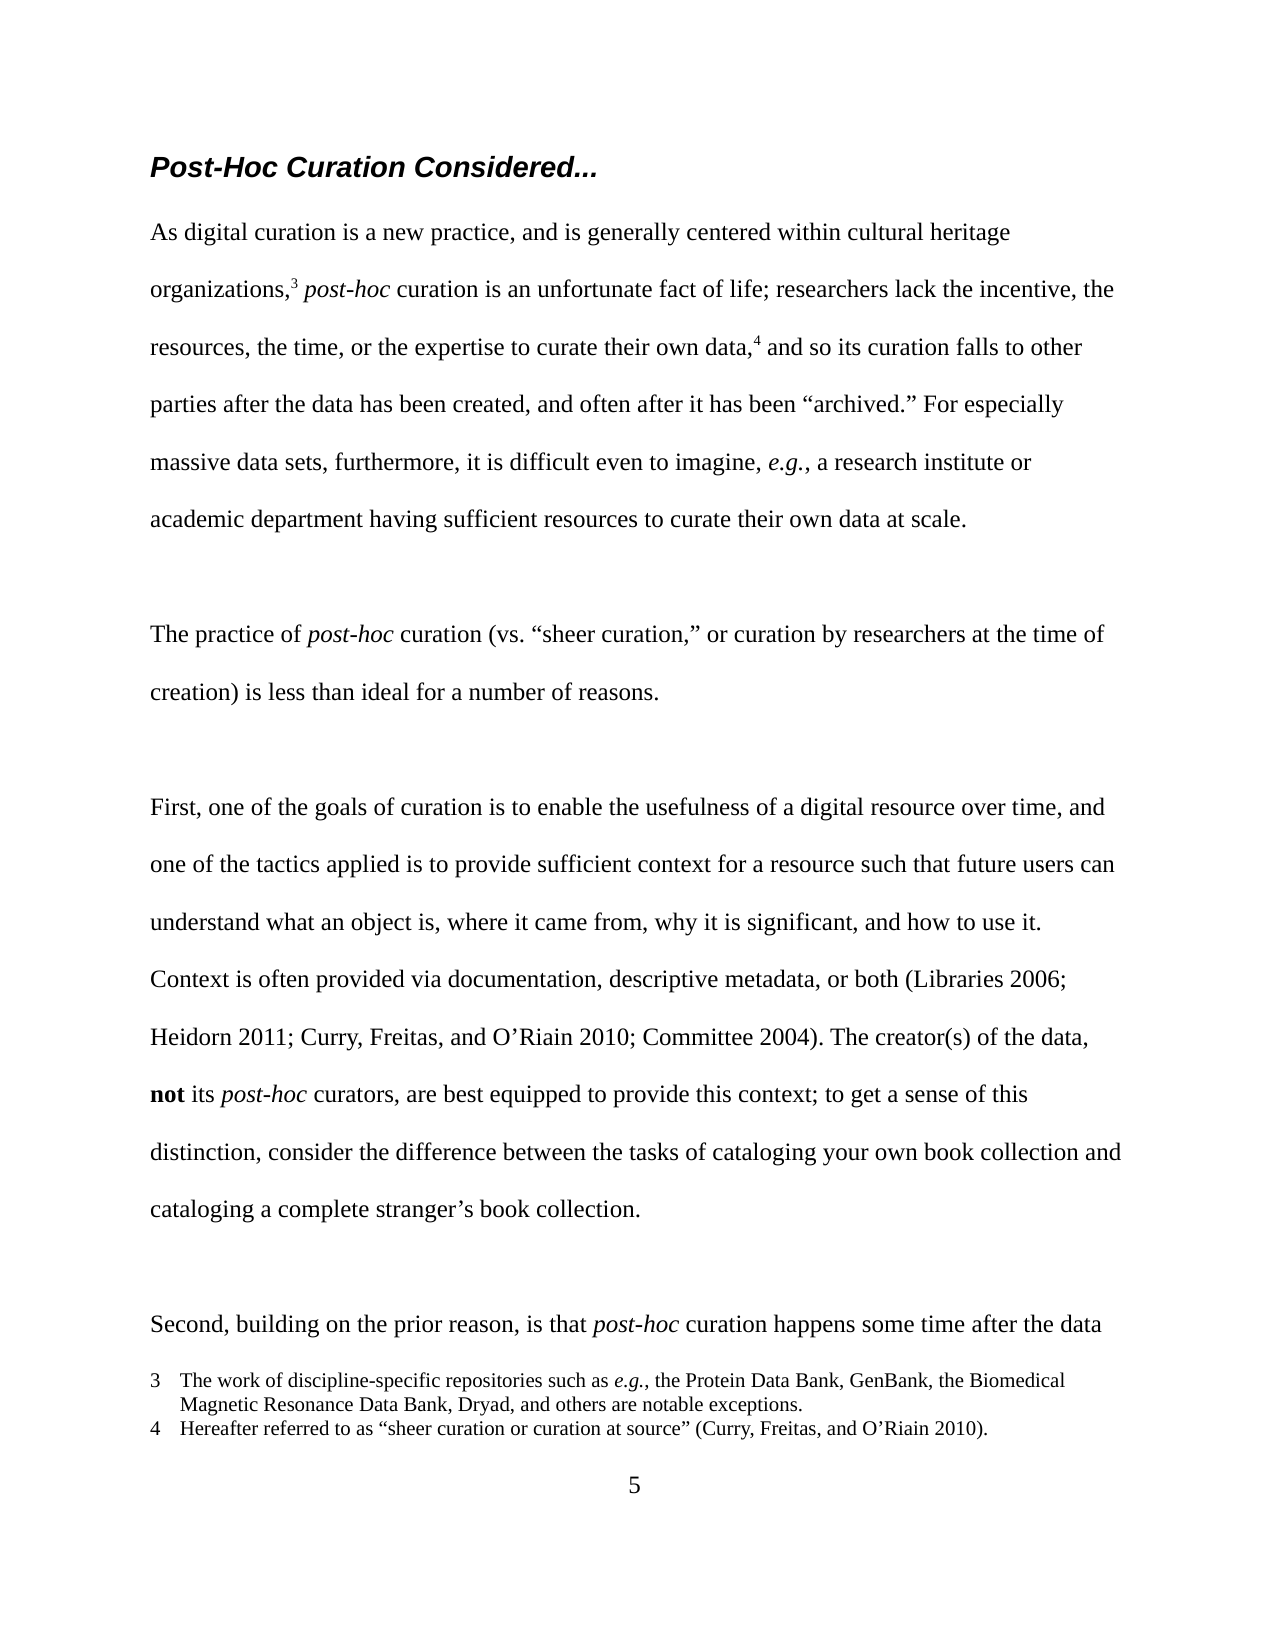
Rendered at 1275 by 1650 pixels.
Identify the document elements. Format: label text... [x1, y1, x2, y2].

text The work of discipline-specific repositories such as e.g., the Protein Data Bank, GenBank, the Biomedical Magnetic Resonance Data Bank, Dryad, and others are notable exceptions. [150, 1368, 1125, 1416]
text The practice of post-hoc curation (vs. “sheer curation,” or curation by researchers at the time of creation) is less than ideal for a number of reasons. [150, 619, 1125, 706]
text Second, building on the prior reason, is that post-hoc curation happens some time after the data [150, 1309, 1125, 1338]
text First, one of the goals of curation is to enable the usefulness of a digital resource over time, and one of the tactics applied is to provide sufficient context for a resource such that future users can understand what an object is, where it came from, why it is significant, and how to use it. Context is often provided via documentation, descriptive metadata, or both (Libraries 2006; Heidorn 2011; Curry, Freitas, and O’Riain 2010; Committee 2004). The creator(s) of the data, not its post-hoc curators, are best equipped to provide this context; to get a sense of this distinction, consider the difference between the tasks of cataloging your own book collection and cataloging a complete stranger’s book collection. [150, 792, 1125, 1223]
text Hereafter referred to as “sheer curation or curation at source” (Curry, Freitas, and O’Riain 2010). [150, 1416, 1125, 1440]
subtitle Post-Hoc Curation Considered... [150, 150, 1125, 183]
text As digital curation is a new practice, and is generally centered within cultural heritage organizations, post-hoc curation is an unfortunate fact of life; researchers lack the incentive, the resources, the time, or the expertise to curate their own data, and so its curation falls to other parties after the data has been created, and often after it has been “archived.” For especially massive data sets, furthermore, it is difficult even to imagine, e.g., a research institute or academic department having sufficient resources to curate their own data at scale. [150, 217, 1125, 533]
